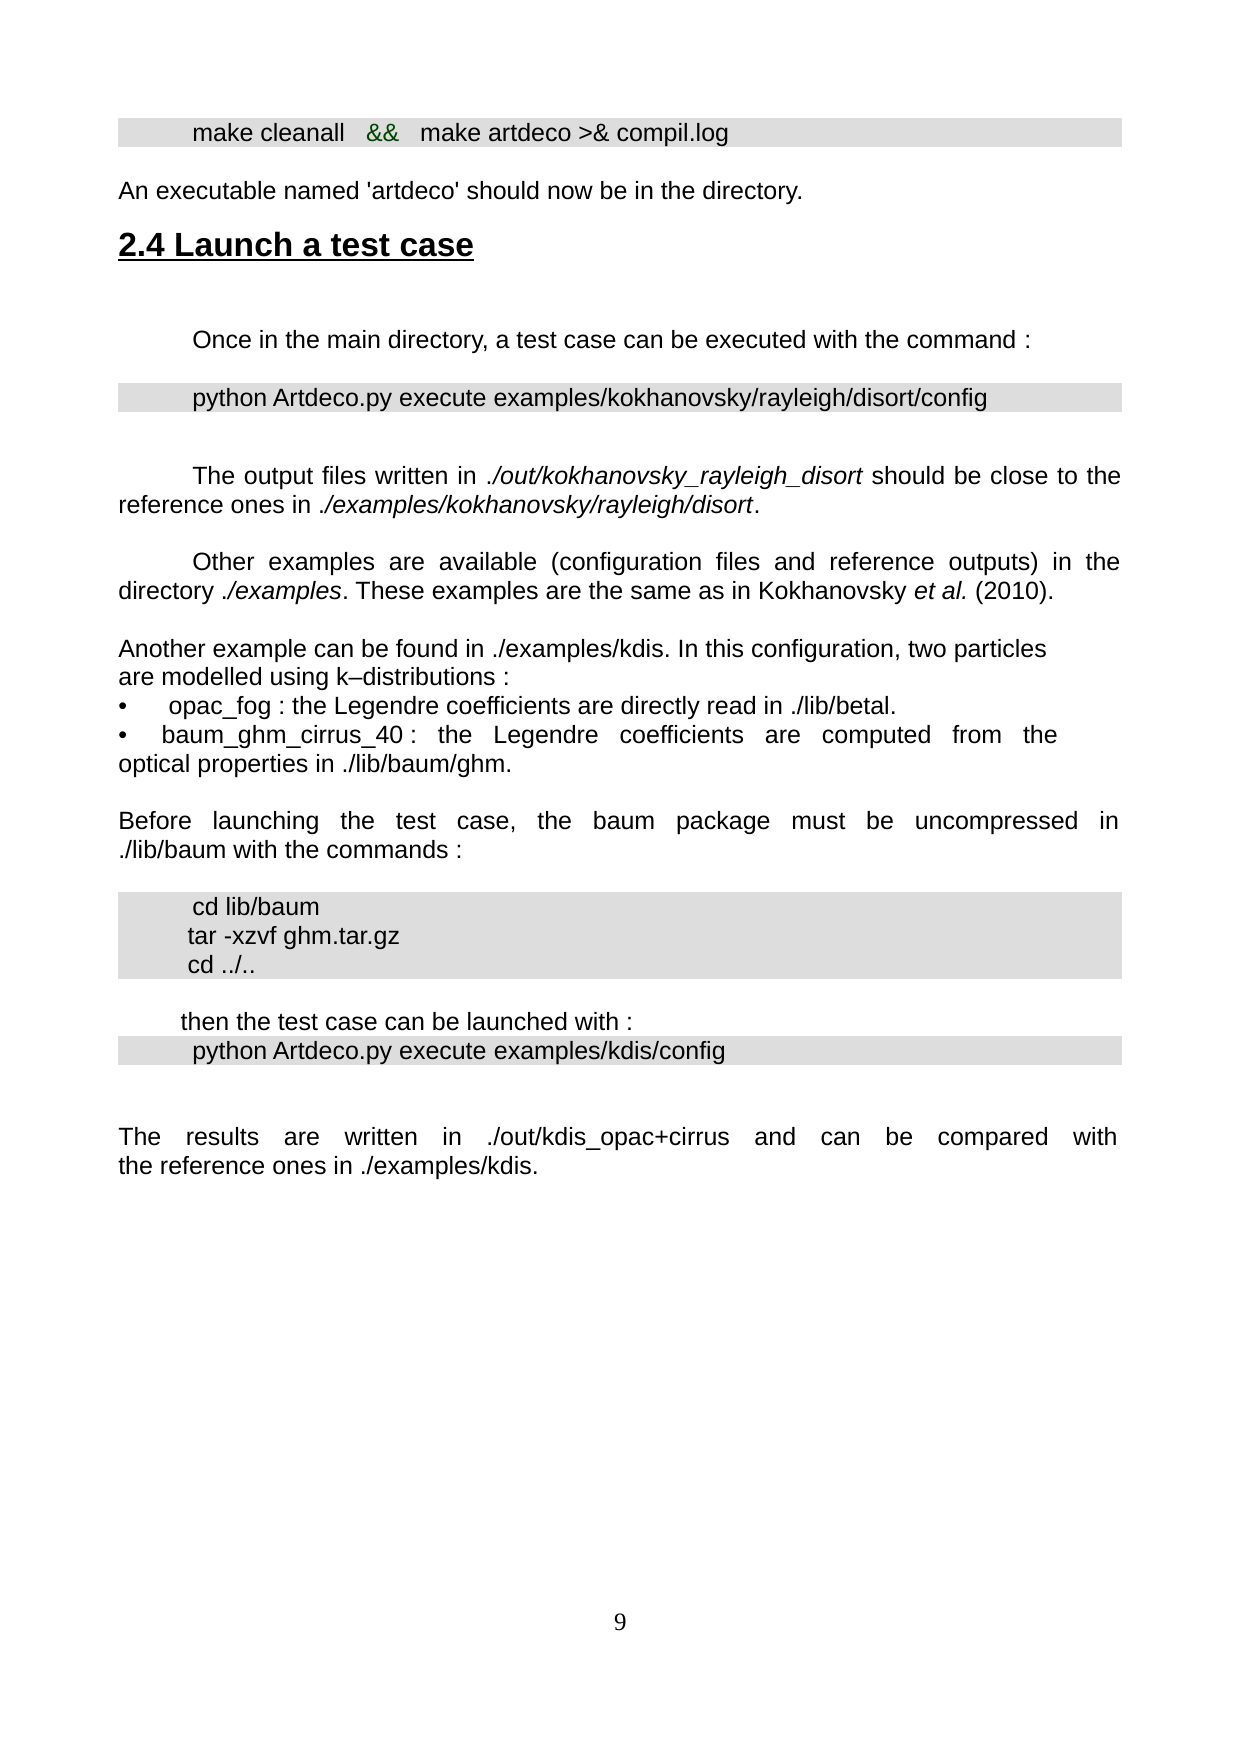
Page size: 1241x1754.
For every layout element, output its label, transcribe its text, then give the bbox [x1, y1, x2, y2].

text The results are written in ./out/kdis_opac+cirrus and can be compared with the reference ones in ./examples/kdis. [118, 1122, 1122, 1180]
text Another example can be found in ./examples/kdis. In this configuration, two particles [118, 633, 1122, 662]
text ./lib/baum with the commands : [118, 835, 1122, 863]
text Once in the main directory, a test case can be executed with the command : [118, 325, 1122, 354]
text cd ../.. [118, 950, 1122, 979]
text An executable named 'artdeco' should now be in the directory. [118, 176, 1122, 204]
text tar -xzvf ghm.tar.gz [118, 921, 1122, 950]
text cd lib/baum [118, 892, 1122, 921]
text • baum_ghm_cirrus_40 : the Legendre coefficients are computed from the [118, 720, 1122, 748]
text • opac_fog : the Legendre coefficients are directly read in ./lib/betal. [118, 691, 1122, 720]
text make cleanall && make artdeco >& compil.log [118, 118, 1122, 147]
text then the test case can be launched with : [118, 1007, 1122, 1036]
subtitle 2.4 Launch a test case [118, 225, 1122, 264]
text The output files written in ./out/kokhanovsky_rayleigh_disort should be close to the reference ones in ./examples/kokhanovsky/rayleigh/disort. [118, 461, 1122, 518]
text optical properties in ./lib/baum/ghm. [118, 748, 1122, 777]
text Other examples are available (configuration files and reference outputs) in the directory ./examples. These examples are the same as in Kokhanovsky et al. (2010). [118, 547, 1122, 605]
text python Artdeco.py execute examples/kdis/config [118, 1036, 1122, 1065]
text python Artdeco.py execute examples/kokhanovsky/rayleigh/disort/config [118, 383, 1122, 412]
text are modelled using k–distributions : [118, 662, 1122, 691]
text Before launching the test case, the baum package must be uncompressed in [118, 806, 1122, 835]
